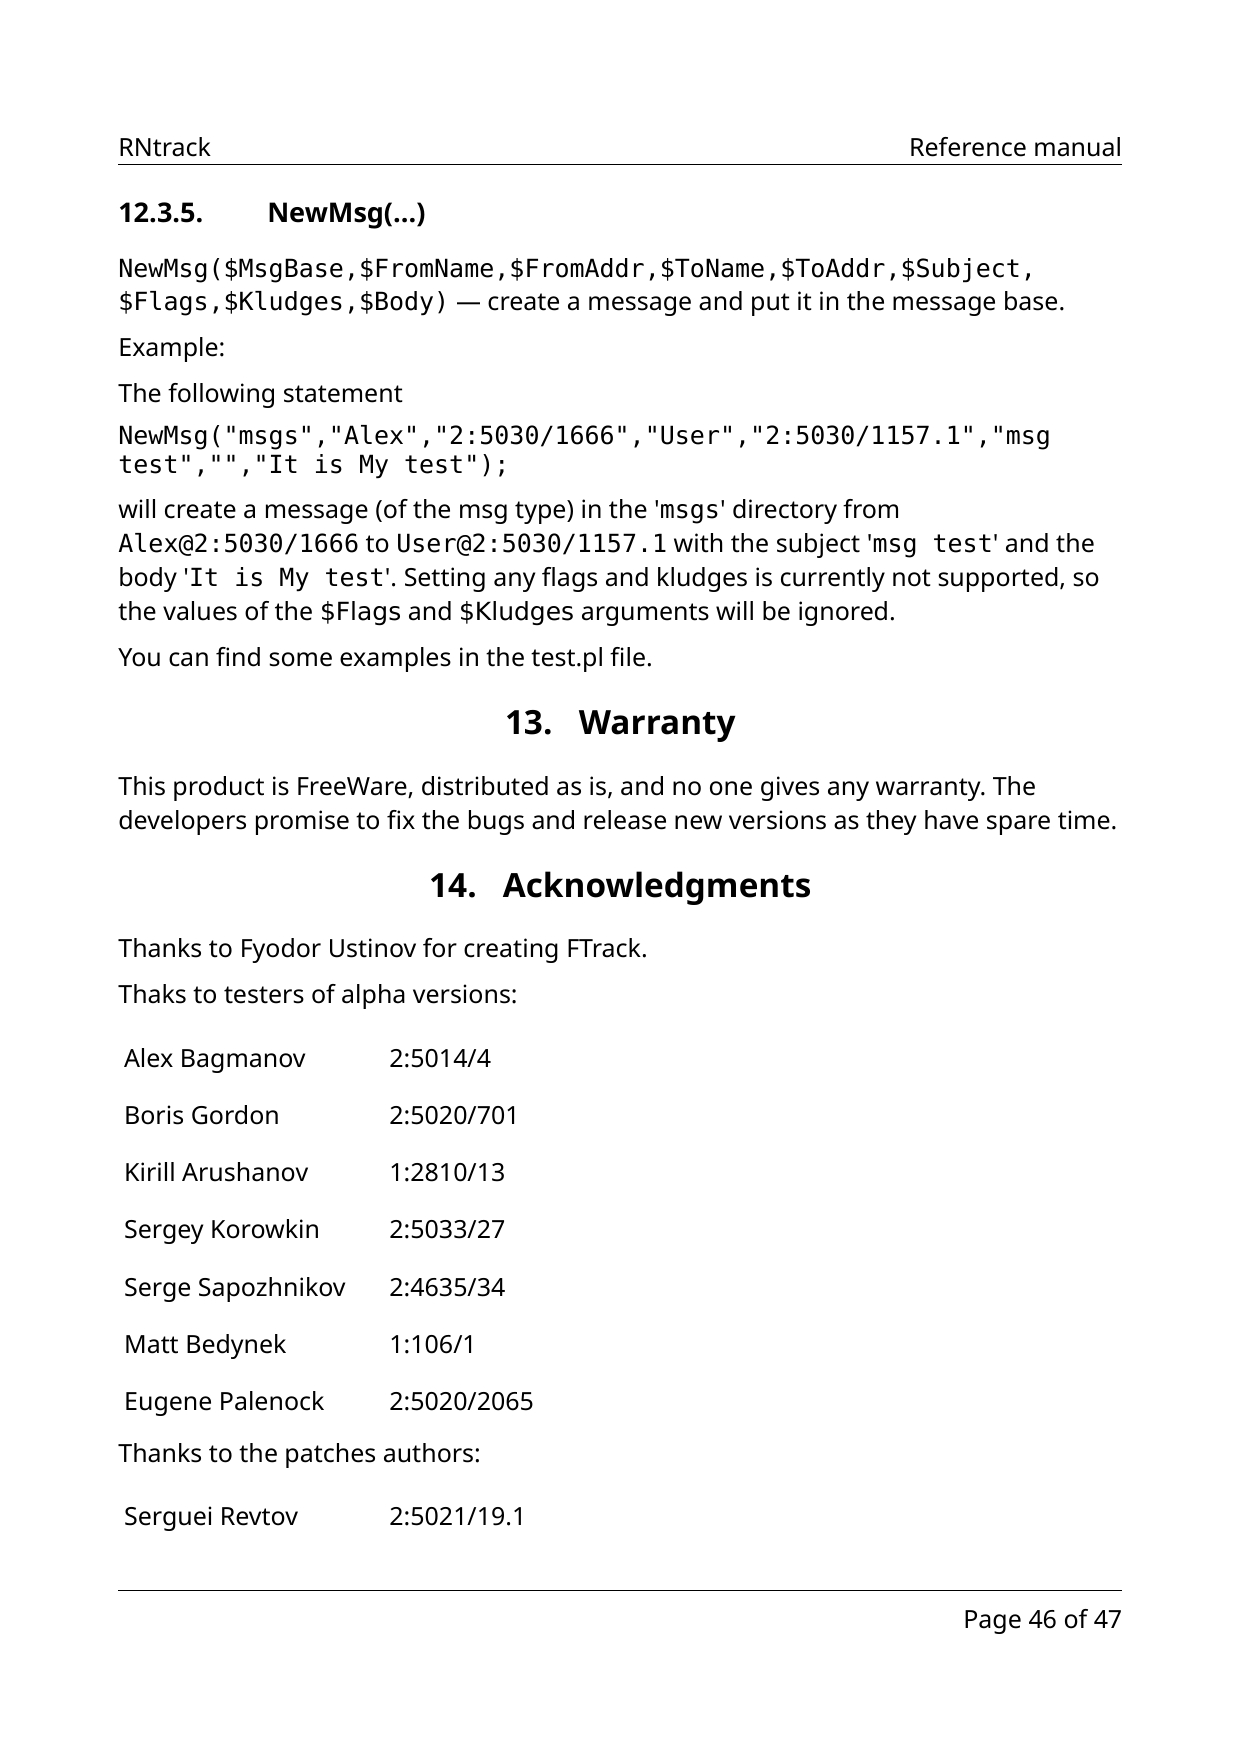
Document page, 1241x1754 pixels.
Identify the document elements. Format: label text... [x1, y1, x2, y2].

subtitle Acknowledgments [118, 861, 1122, 907]
table_header Alex Bagmanov [118, 1023, 383, 1080]
table_header Serguei Revtov [118, 1481, 383, 1539]
table_cell 2:5033/27 [383, 1195, 1122, 1252]
text Thanks to the patches authors: [118, 1436, 1122, 1469]
table_cell 2:5020/2065 [383, 1366, 1122, 1424]
text will create a message (of the msg type) in the 'msgs' directory from Alex@2:5030/1666 to User@2:5030/1157.1 with the subject 'msg test' and the body 'It is My test'. Setting any flags and kludges is currently not supported, so the values of the $Flags and $Kludges arguments will be ignored. [118, 491, 1122, 628]
text Thanks to Fyodor Ustinov for creating FTrack. [118, 931, 1122, 965]
table_cell Sergey Korowkin [118, 1195, 383, 1252]
text This product is FreeWare, distributed as is, and no one gives any warranty. The developers promise to fix the bugs and release new versions as they have spare time. [118, 768, 1122, 836]
table_cell Eugene Palenock [118, 1366, 383, 1424]
table_cell 1:106/1 [383, 1309, 1122, 1366]
table_header 2:5021/19.1 [383, 1481, 1122, 1539]
table_cell Boris Gordon [118, 1080, 383, 1137]
table_cell Matt Bedynek [118, 1309, 383, 1366]
text The following statement [118, 376, 1122, 409]
table_cell 1:2810/13 [383, 1137, 1122, 1194]
table_cell 2:5020/701 [383, 1080, 1122, 1137]
table_cell Serge Sapozhnikov [118, 1252, 383, 1309]
table_header 2:5014/4 [383, 1023, 1122, 1080]
text Example: [118, 330, 1122, 364]
table_cell 2:4635/34 [383, 1252, 1122, 1309]
table_cell Kirill Arushanov [118, 1137, 383, 1194]
text NewMsg("msgs","Alex","2:5030/1666","User","2:5030/1157.1","msg test","","It is My test"); [118, 421, 1122, 480]
subtitle Warranty [118, 698, 1122, 744]
subtitle NewMsg(...) [118, 193, 1122, 230]
text NewMsg($MsgBase,$FromName,$FromAddr,$ToName,$ToAddr,$Subject,$Flags,$Kludges,$Body) — create a message and put it in the message base. [118, 255, 1122, 318]
text You can find some examples in the test.pl file. [118, 639, 1122, 673]
text Thaks to testers of alpha versions: [118, 977, 1122, 1011]
